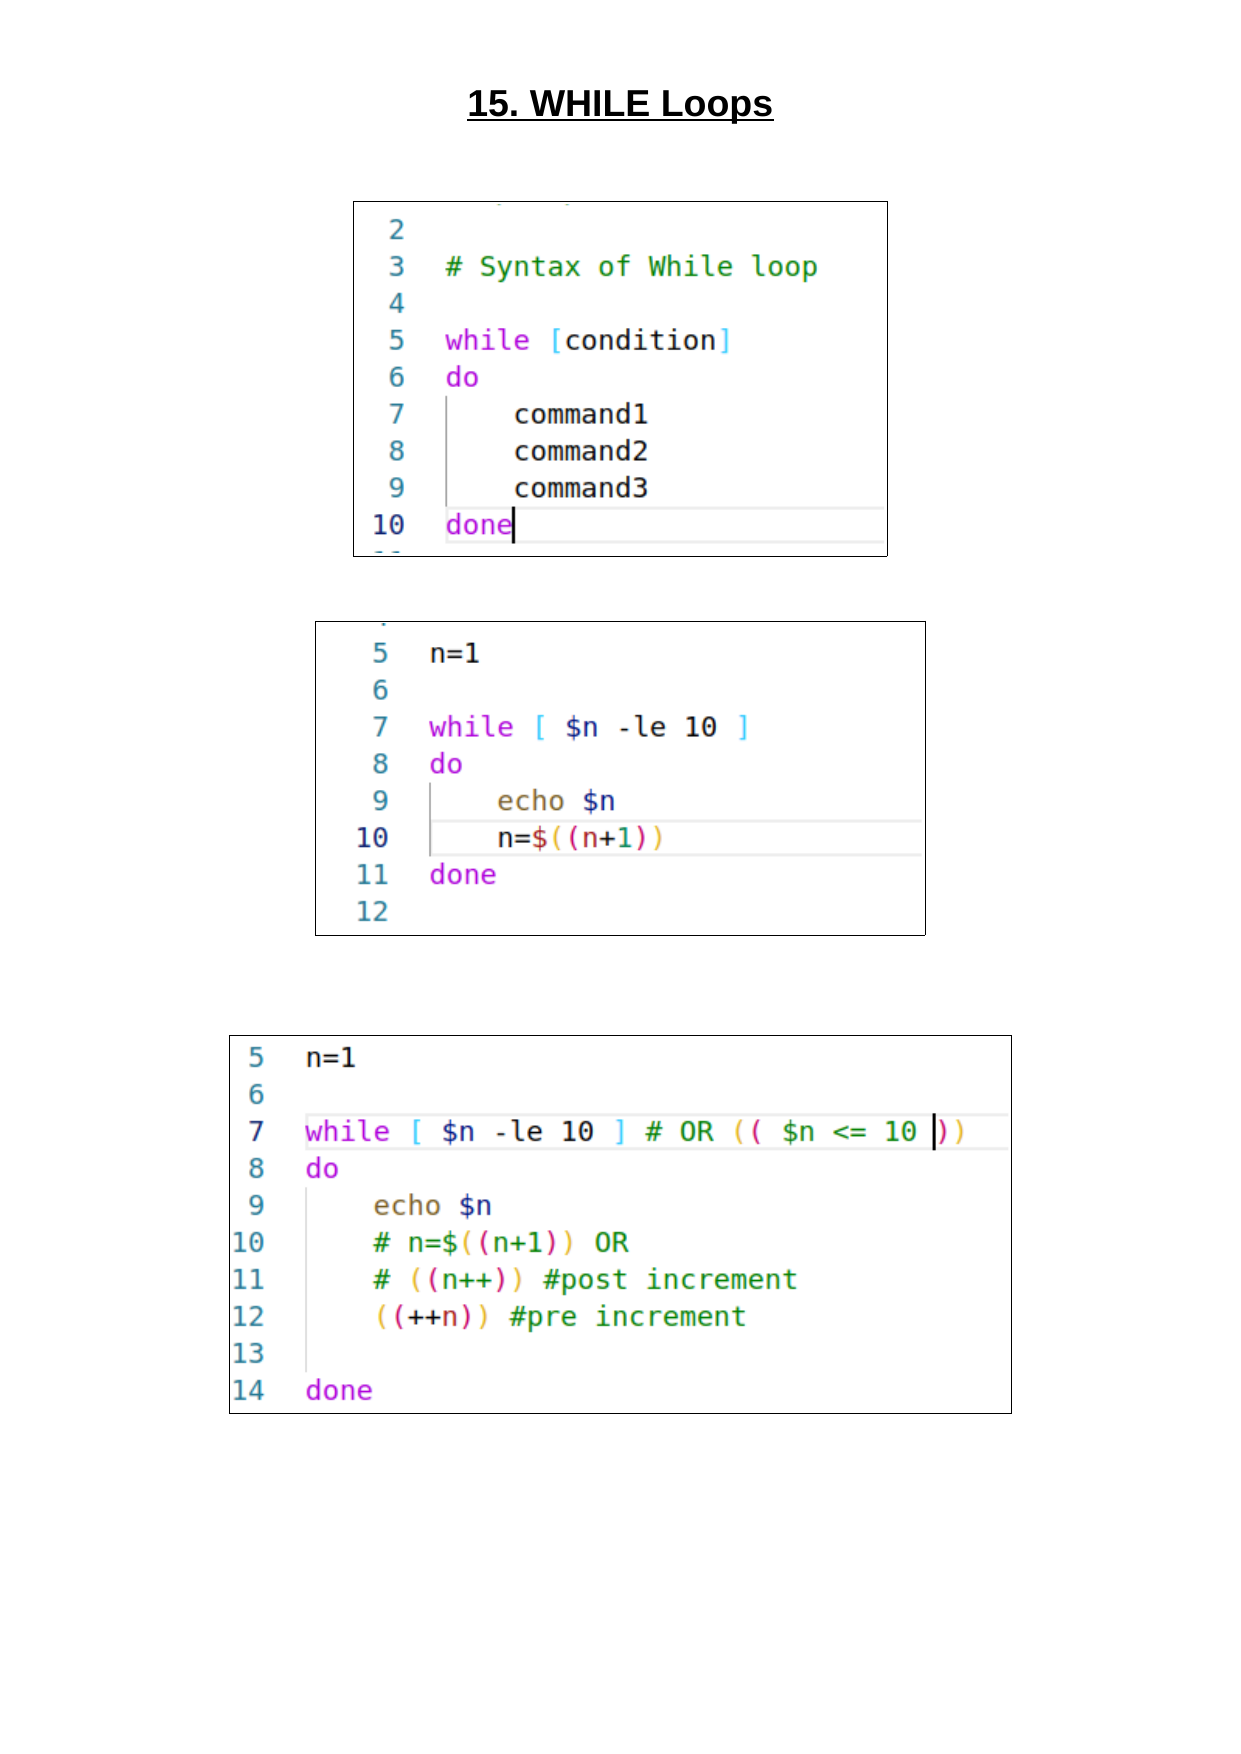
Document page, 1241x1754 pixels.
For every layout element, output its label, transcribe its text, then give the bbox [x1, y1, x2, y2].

picture [318, 623, 922, 932]
picture [356, 204, 885, 553]
subtitle 15. WHILE Loops [75, 81, 1165, 124]
picture [231, 1038, 1009, 1411]
